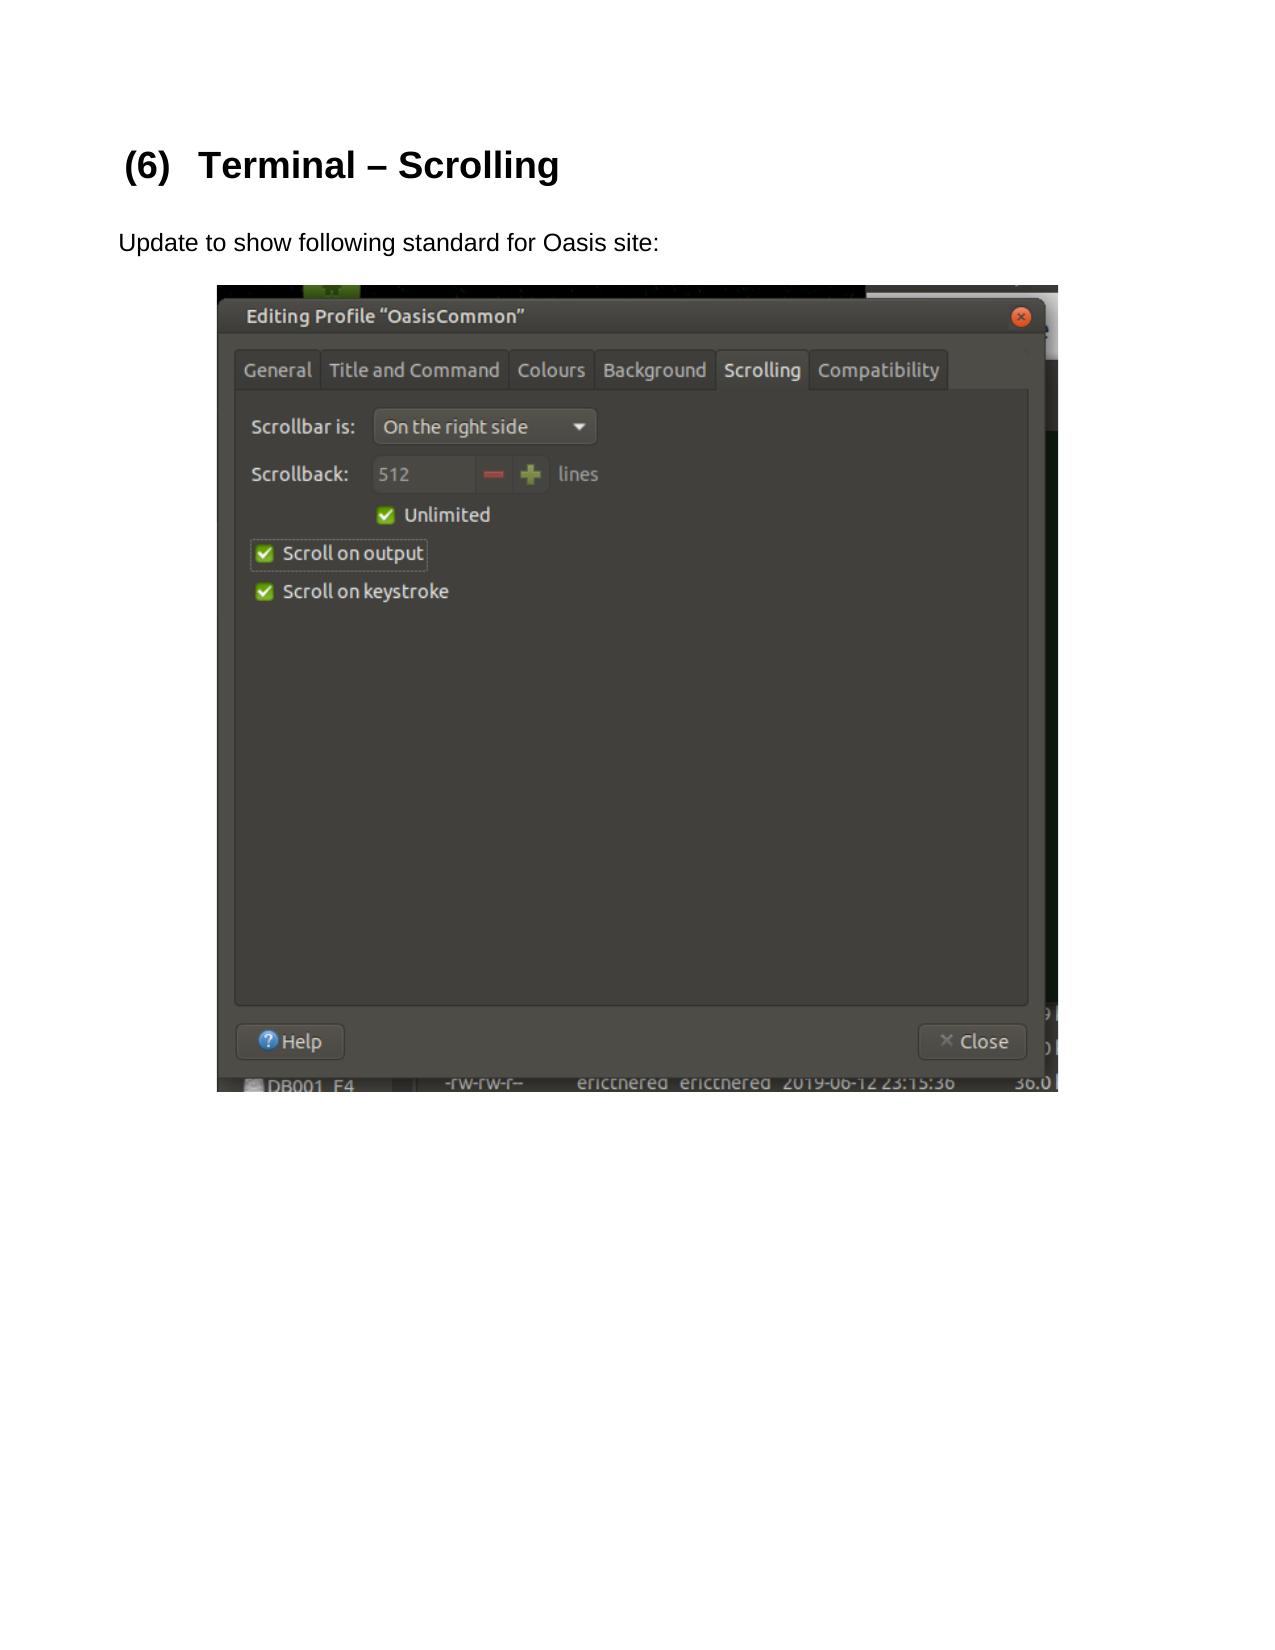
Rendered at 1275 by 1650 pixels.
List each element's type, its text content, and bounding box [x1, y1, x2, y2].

picture [216, 285, 1059, 1092]
text Update to show following standard for Oasis site: [118, 228, 1157, 257]
subtitle Terminal – Scrolling [124, 143, 1157, 187]
